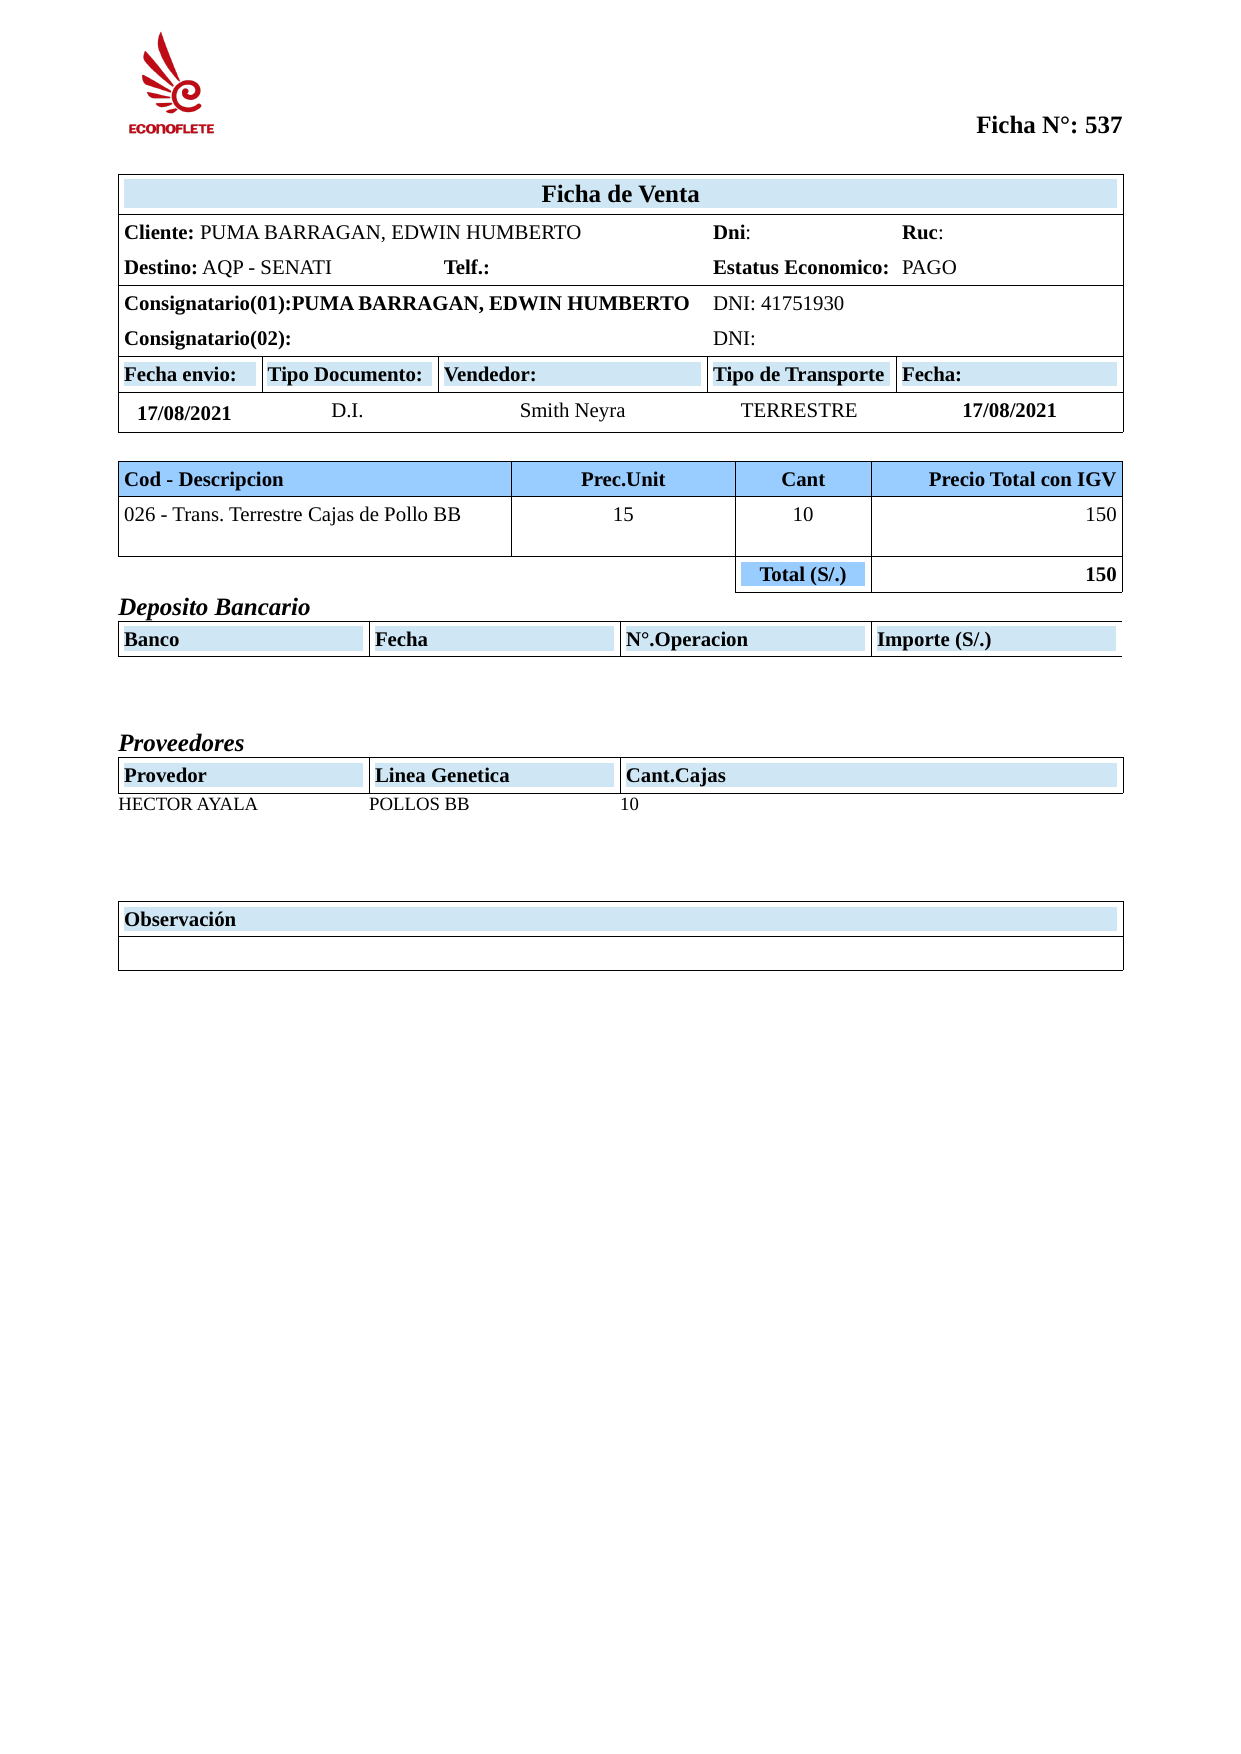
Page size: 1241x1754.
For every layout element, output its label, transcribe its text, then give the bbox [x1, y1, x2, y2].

table_header Prec.Unit [512, 462, 735, 496]
table_cell Telf.: [438, 249, 707, 285]
table_cell [118, 705, 369, 728]
picture [118, 31, 225, 134]
table_cell Cliente: PUMA BARRAGAN, EDWIN HUMBERTO [119, 215, 707, 249]
table_cell [620, 680, 871, 704]
table_cell [369, 836, 620, 858]
table_header Linea Genetica [370, 758, 620, 793]
text Deposito Bancario [118, 592, 1122, 621]
table_cell [620, 705, 871, 728]
table_cell [369, 858, 620, 879]
table_cell [369, 705, 620, 728]
table_cell [620, 815, 1123, 836]
table_cell Dni: [707, 215, 896, 249]
table_cell [118, 815, 369, 836]
table_cell [620, 858, 1123, 879]
table_cell Fecha envio: [119, 357, 262, 392]
table_cell 10 [620, 794, 1123, 814]
table_header Precio Total con IGV [872, 462, 1122, 496]
table_cell DNI: [707, 321, 1123, 356]
table_cell Destino: AQP - SENATI [119, 249, 438, 285]
table_header Cant [736, 462, 871, 496]
table_cell DNI: 41751930 [707, 286, 1123, 321]
table_cell [369, 657, 620, 680]
table_cell [620, 879, 1123, 901]
table_cell PAGO [896, 249, 1123, 285]
table_cell 15 [512, 497, 735, 556]
table_cell Consignatario(01):PUMA BARRAGAN, EDWIN HUMBERTO [119, 286, 707, 321]
table_cell [118, 680, 369, 704]
table_cell Consignatario(02): [119, 321, 707, 356]
table_cell [118, 557, 511, 592]
table_cell 026 - Trans. Terrestre Cajas de Pollo BB [119, 497, 511, 556]
table_header Cant.Cajas [621, 758, 1123, 793]
table_cell Estatus Economico: [707, 249, 896, 285]
table_cell D.I. [262, 393, 438, 432]
table_header Banco [119, 622, 369, 656]
table_cell Total (S/.) [736, 557, 871, 592]
table_cell [620, 657, 871, 680]
table_cell 17/08/2021 [896, 393, 1123, 432]
text Proveedores [118, 728, 1122, 757]
table_cell [118, 657, 369, 680]
table_cell [119, 937, 1123, 969]
table_cell [871, 705, 1122, 728]
table_cell TERRESTRE [707, 393, 896, 432]
table_cell HECTOR AYALA [118, 794, 369, 814]
table_cell [871, 657, 1122, 680]
table_cell Tipo de Transporte [708, 357, 896, 392]
table_cell [369, 680, 620, 704]
table_header Provedor [119, 758, 369, 793]
table_cell Fecha: [897, 357, 1123, 392]
table_cell [118, 836, 369, 858]
table_header N°.Operacion [621, 622, 871, 656]
table_cell 10 [736, 497, 871, 556]
table_header Fecha [370, 622, 620, 656]
table_header Importe (S/.) [872, 622, 1122, 656]
table_cell [511, 557, 735, 592]
table_cell Ruc: [896, 215, 1123, 249]
table_header Observación [119, 902, 1123, 936]
table_cell [369, 815, 620, 836]
table_header Cod - Descripcion [119, 462, 511, 496]
table_cell 17/08/2021 [119, 393, 262, 432]
table_cell Smith Neyra [438, 393, 707, 432]
table_cell [620, 836, 1123, 858]
table_header Ficha de Venta [119, 175, 1123, 214]
table_cell [369, 879, 620, 901]
table_cell 150 [872, 497, 1122, 556]
table_cell Vendedor: [439, 357, 707, 392]
table_cell [871, 680, 1122, 704]
table_cell Tipo Documento: [263, 357, 438, 392]
table_cell 150 [872, 557, 1122, 592]
table_cell [118, 879, 369, 901]
table_cell [118, 858, 369, 879]
table_cell POLLOS BB [369, 794, 620, 814]
